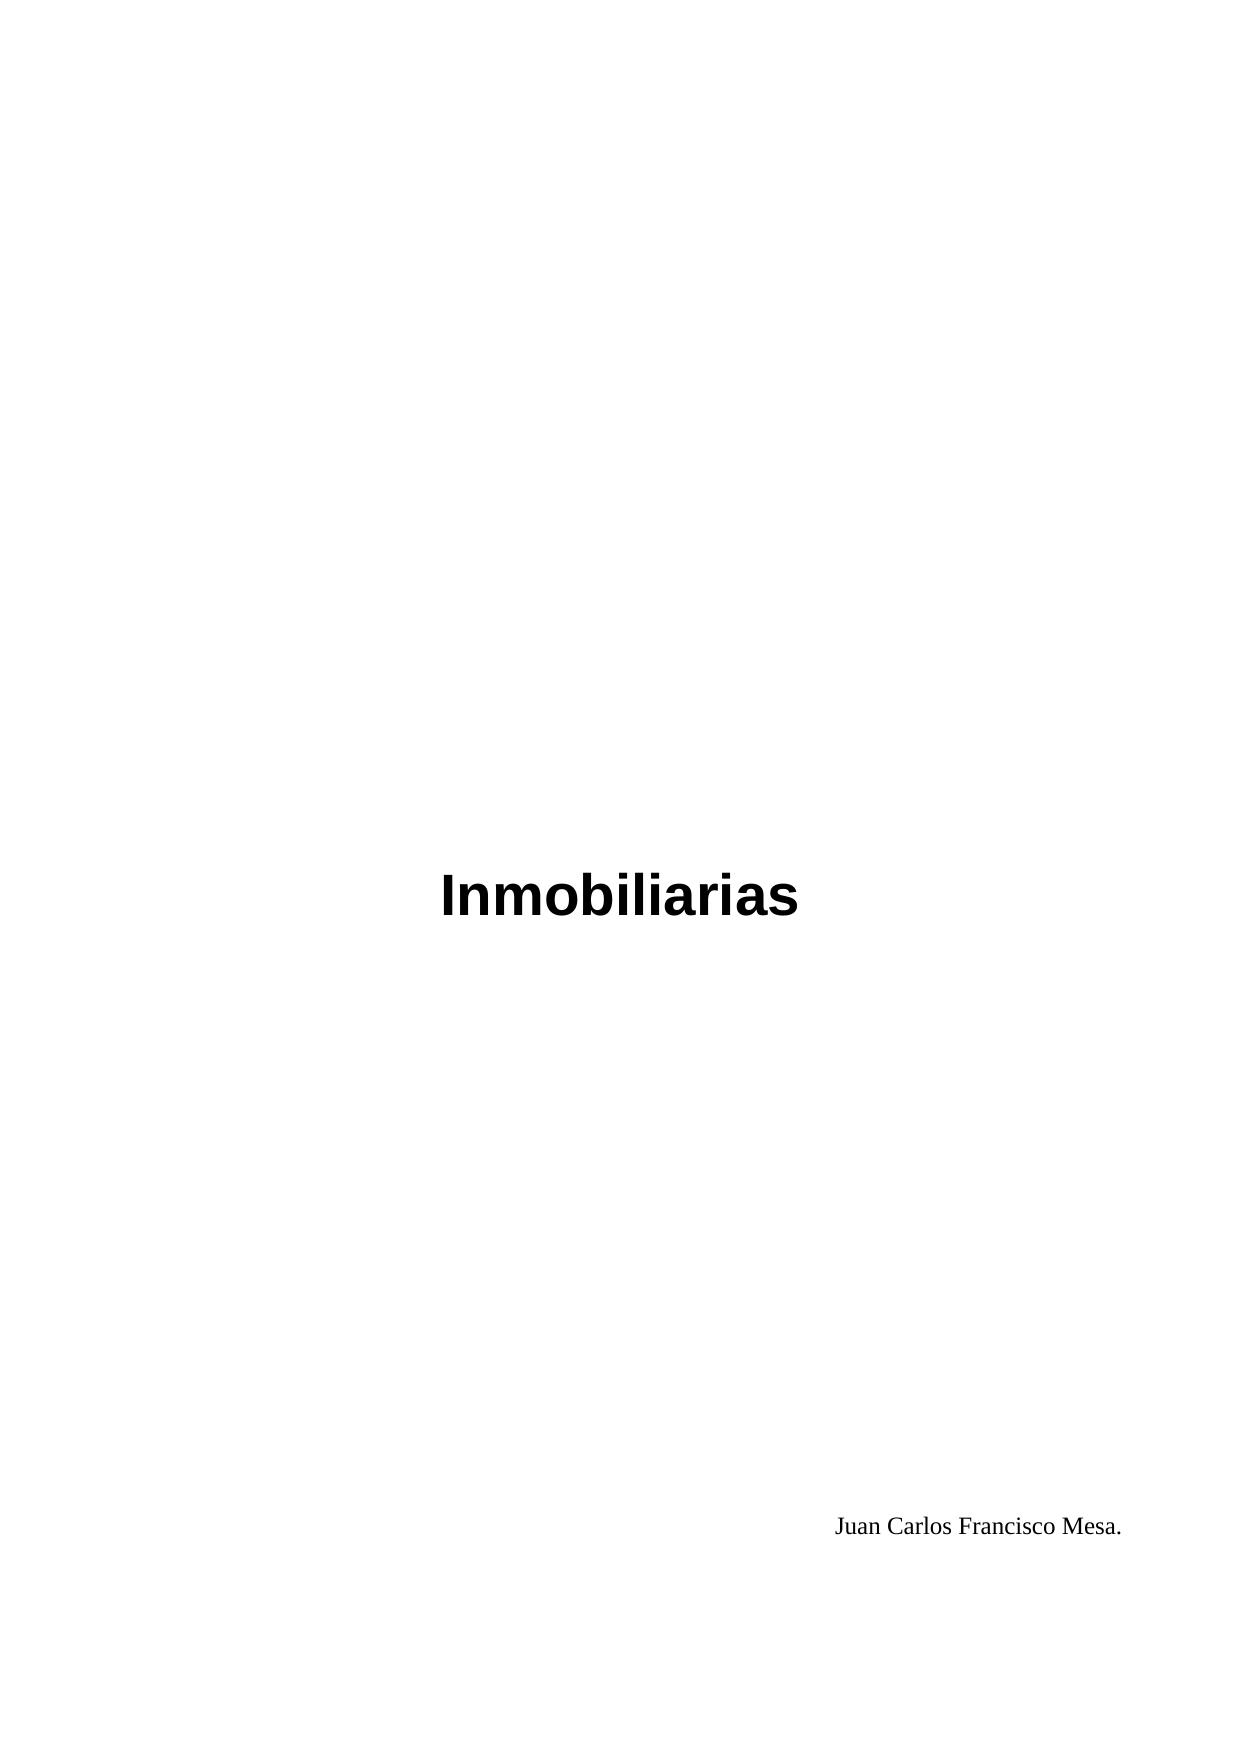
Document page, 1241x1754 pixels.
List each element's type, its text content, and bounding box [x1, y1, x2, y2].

title Inmobiliarias [118, 860, 1122, 927]
text Juan Carlos Francisco Mesa. [118, 1511, 1122, 1540]
